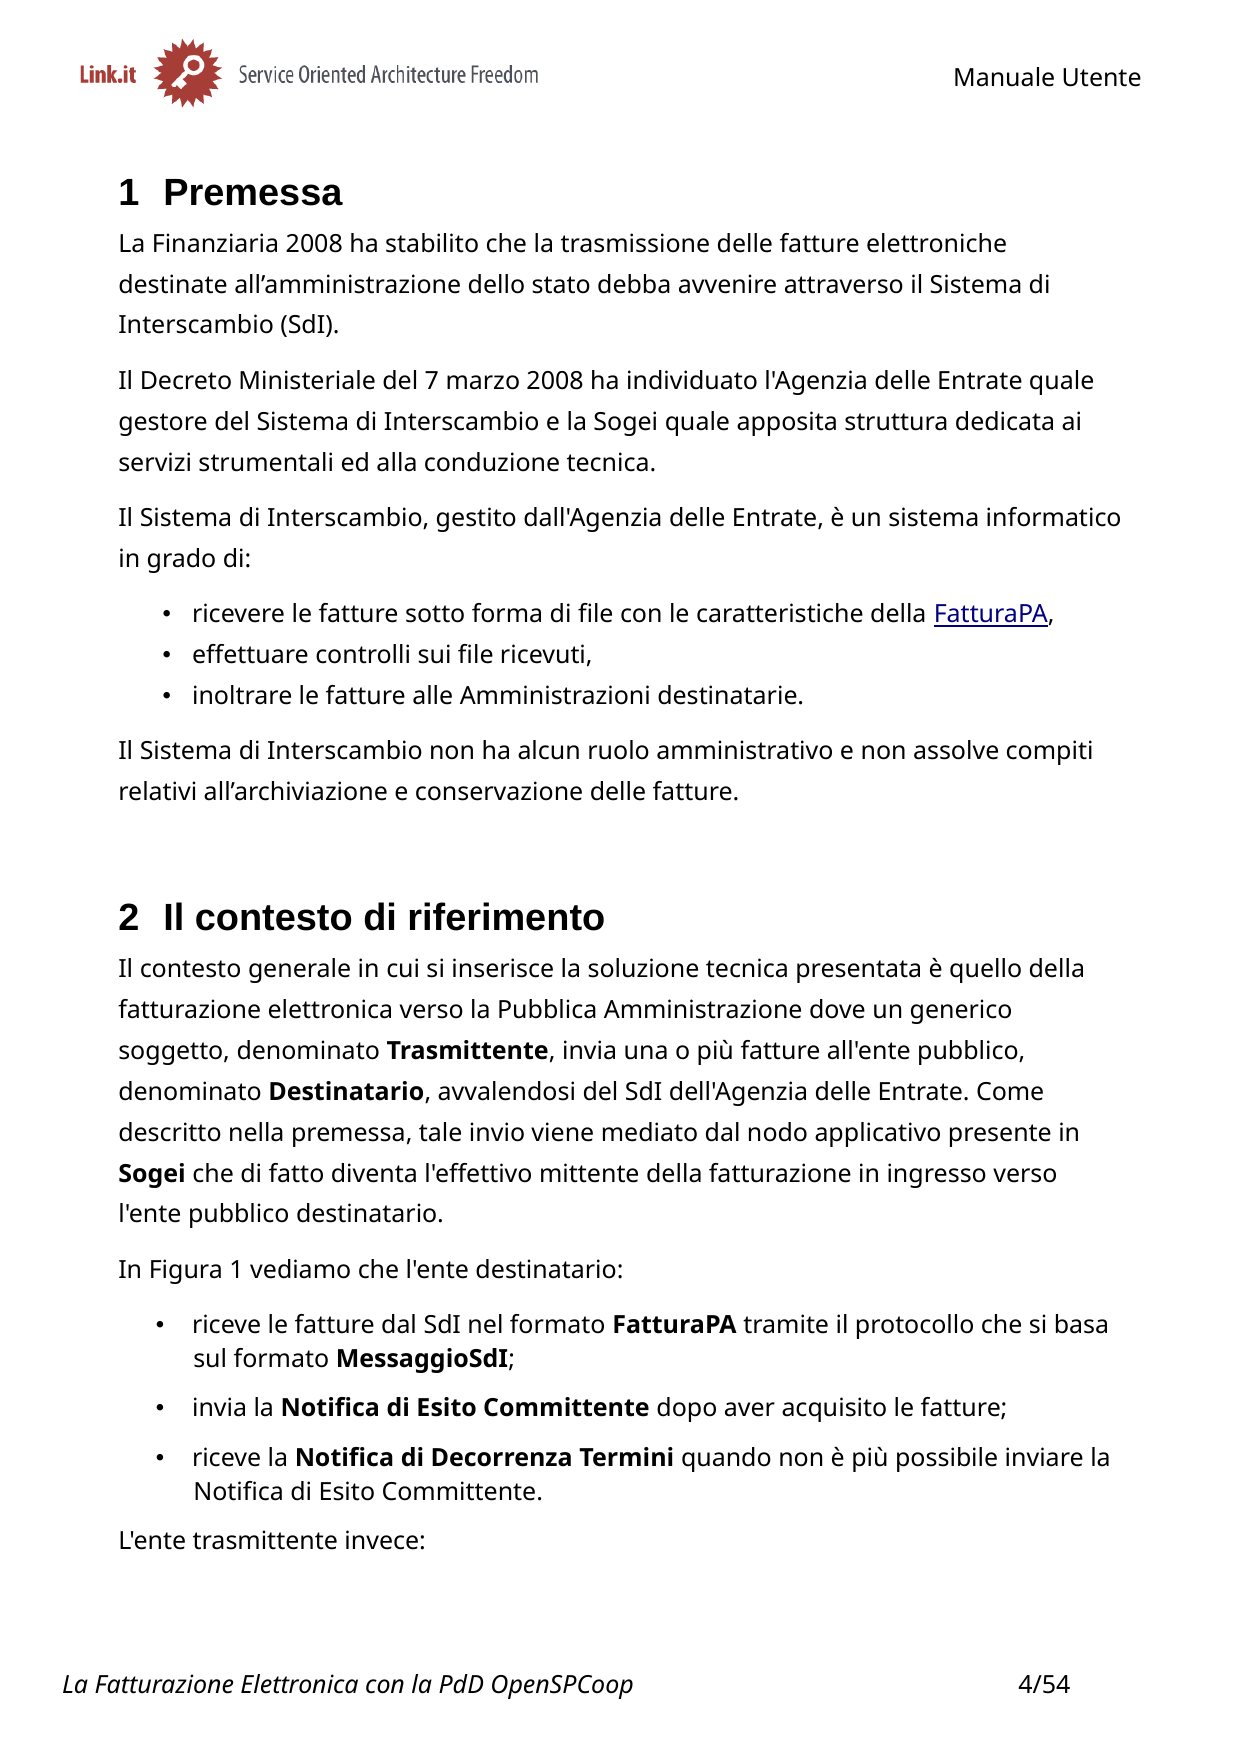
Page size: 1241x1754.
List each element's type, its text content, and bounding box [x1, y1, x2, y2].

text Il Decreto Ministeriale del 7 marzo 2008 ha individuato l'Agenzia delle Entrate quale gestore del Sistema di Interscambio e la Sogei quale apposita struttura dedicata ai servizi strumentali ed alla conduzione tecnica. [118, 362, 1122, 478]
text Il Sistema di Interscambio non ha alcun ruolo amministrativo e non assolve compiti relativi all’archiviazione e conservazione delle fatture. [118, 733, 1122, 808]
text In Figura 1 vediamo che l'ente destinatario: [118, 1252, 1122, 1286]
list riceve le fatture dal SdI nel formato FatturaPA tramite il protocollo che si basa sul formato MessaggioSdI; [156, 1307, 1122, 1375]
list inoltrare le fatture alle Amministrazioni destinatarie. [162, 677, 1122, 712]
list invia la Notifica di Esito Committente dopo aver acquisito le fatture; [156, 1390, 1122, 1424]
text La Finanziaria 2008 ha stabilito che la trasmissione delle fatture elettroniche destinate all’amministrazione dello stato debba avvenire attraverso il Sistema di Interscambio (SdI). [118, 225, 1122, 341]
picture [1, 33, 602, 113]
subtitle Premessa [118, 169, 1122, 213]
text L'ente trasmittente invece: [118, 1522, 1122, 1556]
subtitle Il contesto di riferimento [118, 895, 1122, 939]
text Il Sistema di Interscambio, gestito dall'Agenzia delle Entrate, è un sistema informatico in grado di: [118, 499, 1122, 574]
list effettuare controlli sui file ricevuti, [162, 637, 1122, 671]
list riceve la Notifica di Decorrenza Termini quando non è più possibile inviare la Notifica di Esito Committente. [156, 1439, 1122, 1507]
list ricevere le fatture sotto forma di file con le caratteristiche della FatturaPA, [162, 596, 1122, 630]
text Il contesto generale in cui si inserisce la soluzione tecnica presentata è quello della fatturazione elettronica verso la Pubblica Amministrazione dove un generico soggetto, denominato Trasmittente, invia una o più fatture all'ente pubblico, denominato Destinatario, avvalendosi del SdI dell'Agenzia delle Entrate. Come descritto nella premessa, tale invio viene mediato dal nodo applicativo presente in Sogei che di fatto diventa l'effettivo mittente della fatturazione in ingresso verso l'ente pubblico destinatario. [118, 951, 1122, 1230]
